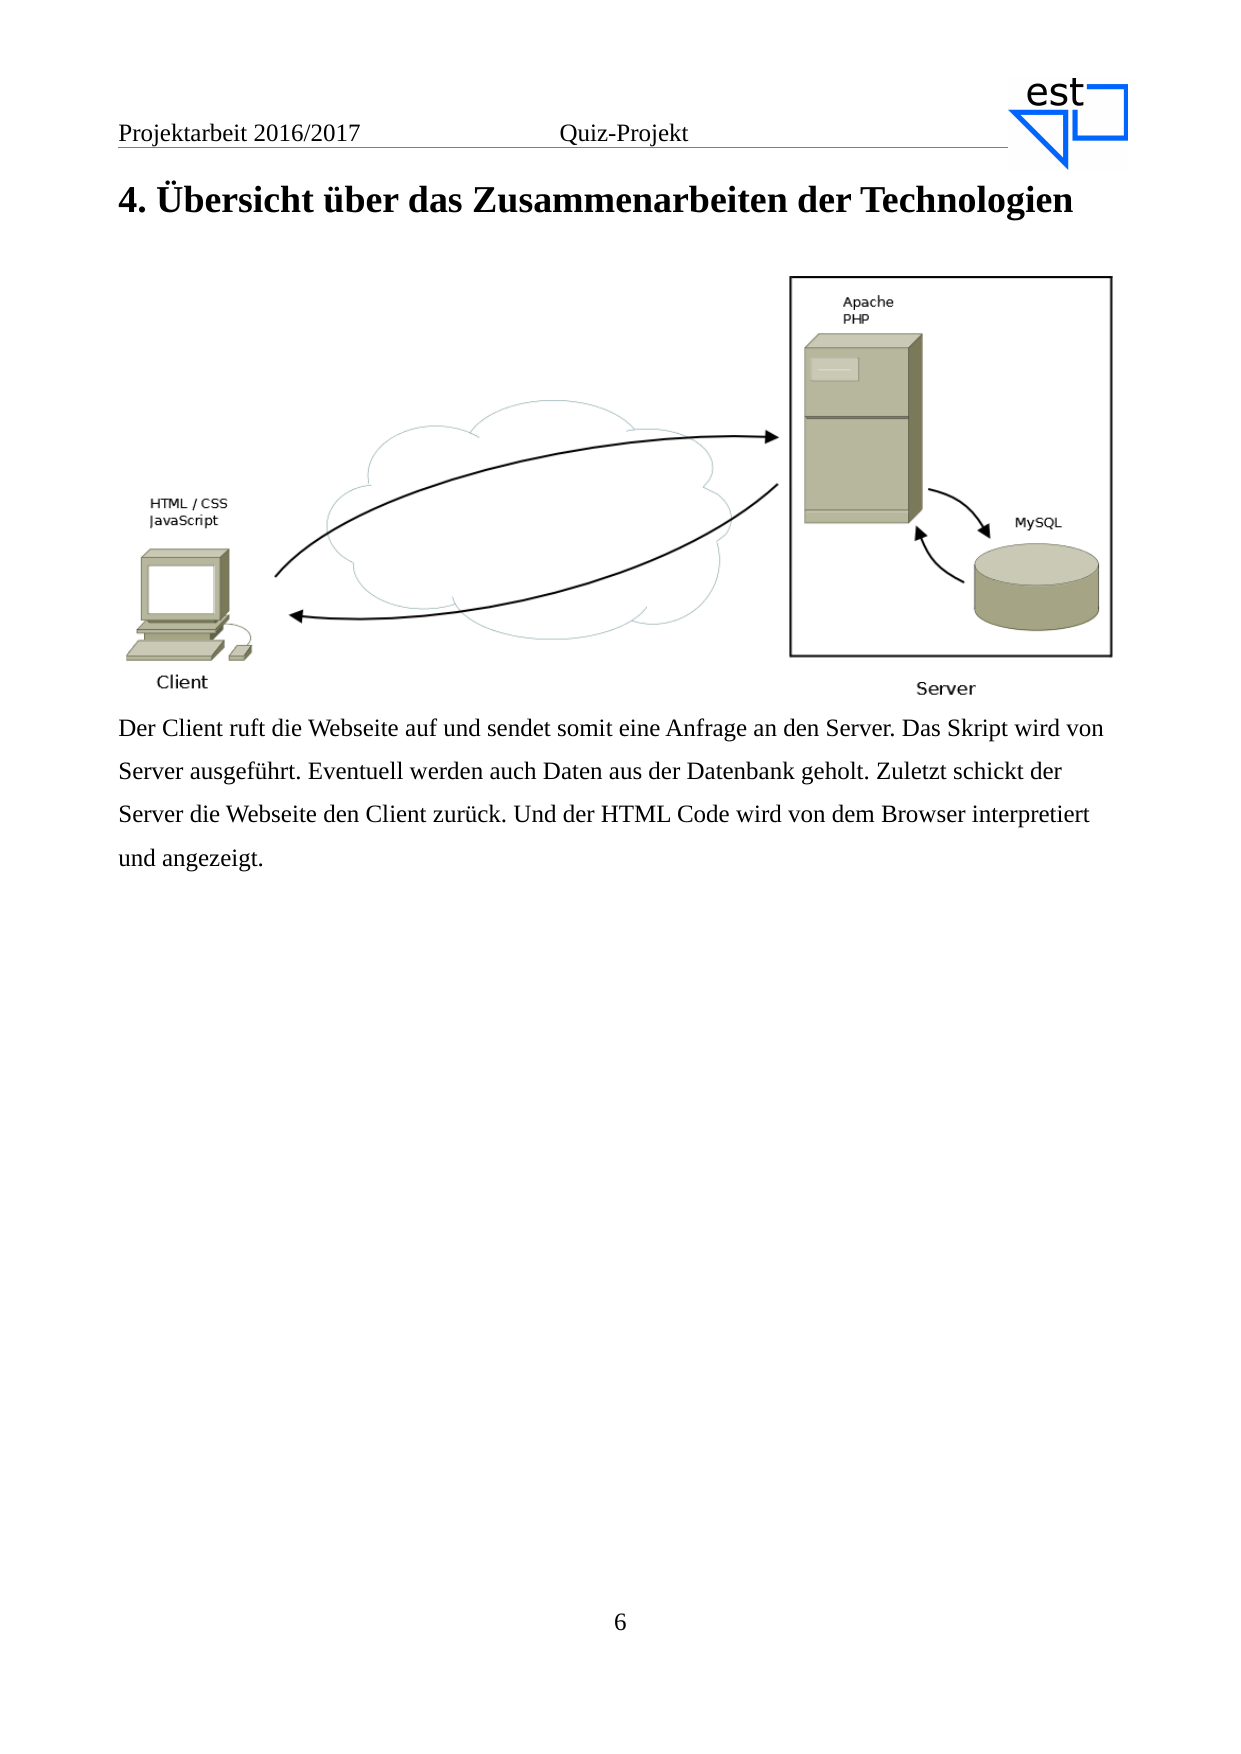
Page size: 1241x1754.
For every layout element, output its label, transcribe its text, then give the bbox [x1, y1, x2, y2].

subtitle 4. Übersicht über das Zusammenarbeiten der Technologien [118, 177, 1122, 220]
picture [126, 276, 1114, 699]
text Der Client ruft die Webseite auf und sendet somit eine Anfrage an den Server. Das Skript wird von Server ausgeführt. Eventuell werden auch Daten aus der Datenbank geholt. Zuletzt schickt der Server die Webseite den Client zurück. Und der HTML Code wird von dem Browser interpretiert und angezeigt. [118, 276, 1122, 871]
picture [1008, 78, 1128, 170]
